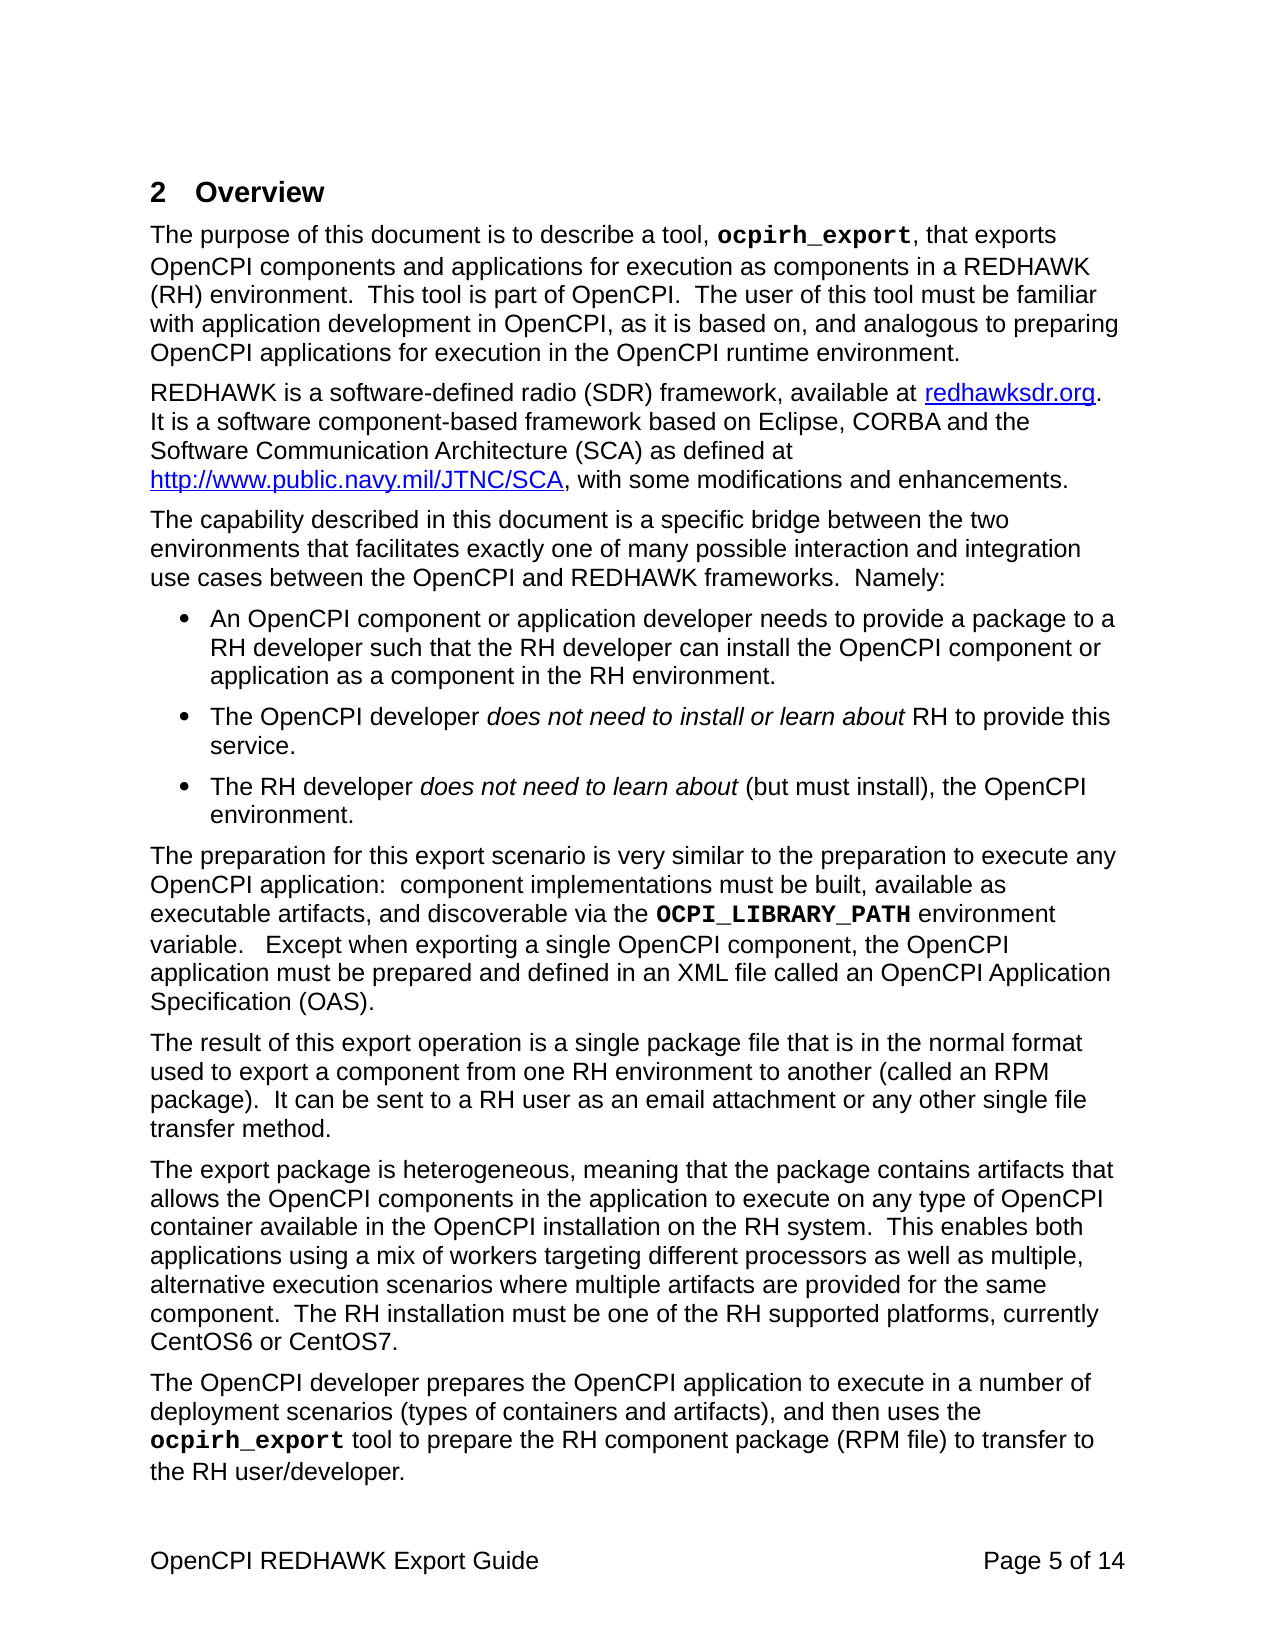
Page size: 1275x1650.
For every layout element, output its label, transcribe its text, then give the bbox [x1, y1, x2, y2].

text The purpose of this document is to describe a tool, ocpirh_export, that exports OpenCPI components and applications for execution as components in a REDHAWK (RH) environment. This tool is part of OpenCPI. The user of this tool must be familiar with application development in OpenCPI, as it is based on, and analogous to preparing OpenCPI applications for execution in the OpenCPI runtime environment. [150, 221, 1125, 366]
text The export package is heterogeneous, meaning that the package contains artifacts that allows the OpenCPI components in the application to execute on any type of OpenCPI container available in the OpenCPI installation on the RH system. This enables both applications using a mix of workers targeting different processors as well as multiple, alternative execution scenarios where multiple artifacts are provided for the same component. The RH installation must be one of the RH supported platforms, currently CentOS6 or CentOS7. [150, 1155, 1125, 1356]
text The result of this export operation is a single package file that is in the normal format used to export a component from one RH environment to another (called an RPM package). It can be sent to a RH user as an email attachment or any other single file transfer method. [150, 1028, 1125, 1143]
list An OpenCPI component or application developer needs to provide a package to a RH developer such that the RH developer can install the OpenCPI component or application as a component in the RH environment. [180, 604, 1125, 690]
list The OpenCPI developer does not need to install or learn about RH to provide this service. [180, 702, 1125, 759]
text The OpenCPI developer prepares the OpenCPI application to execute in a number of deployment scenarios (types of containers and artifacts), and then uses the ocpirh_export tool to prepare the RH component package (RPM file) to transfer to the RH user/developer. [150, 1368, 1125, 1485]
text The capability described in this document is a specific bridge between the two environments that facilitates exactly one of many possible interaction and integration use cases between the OpenCPI and REDHAWK frameworks. Namely: [150, 505, 1125, 592]
text REDHAWK is a software-defined radio (SDR) framework, available at redhawksdr.org. It is a software component-based framework based on Eclipse, CORBA and the Software Communication Architecture (SCA) as defined at http://www.public.navy.mil/JTNC/SCA, with some modifications and enhancements. [150, 378, 1125, 493]
list The RH developer does not need to learn about (but must install), the OpenCPI environment. [180, 772, 1125, 829]
text The preparation for this export scenario is very similar to the preparation to execute any OpenCPI application: component implementations must be built, available as executable artifacts, and discoverable via the OCPI_LIBRARY_PATH environment variable. Except when exporting a single OpenCPI component, the OpenCPI application must be prepared and defined in an XML file called an OpenCPI Application Specification (OAS). [150, 841, 1125, 1016]
subtitle Overview [150, 175, 1125, 208]
